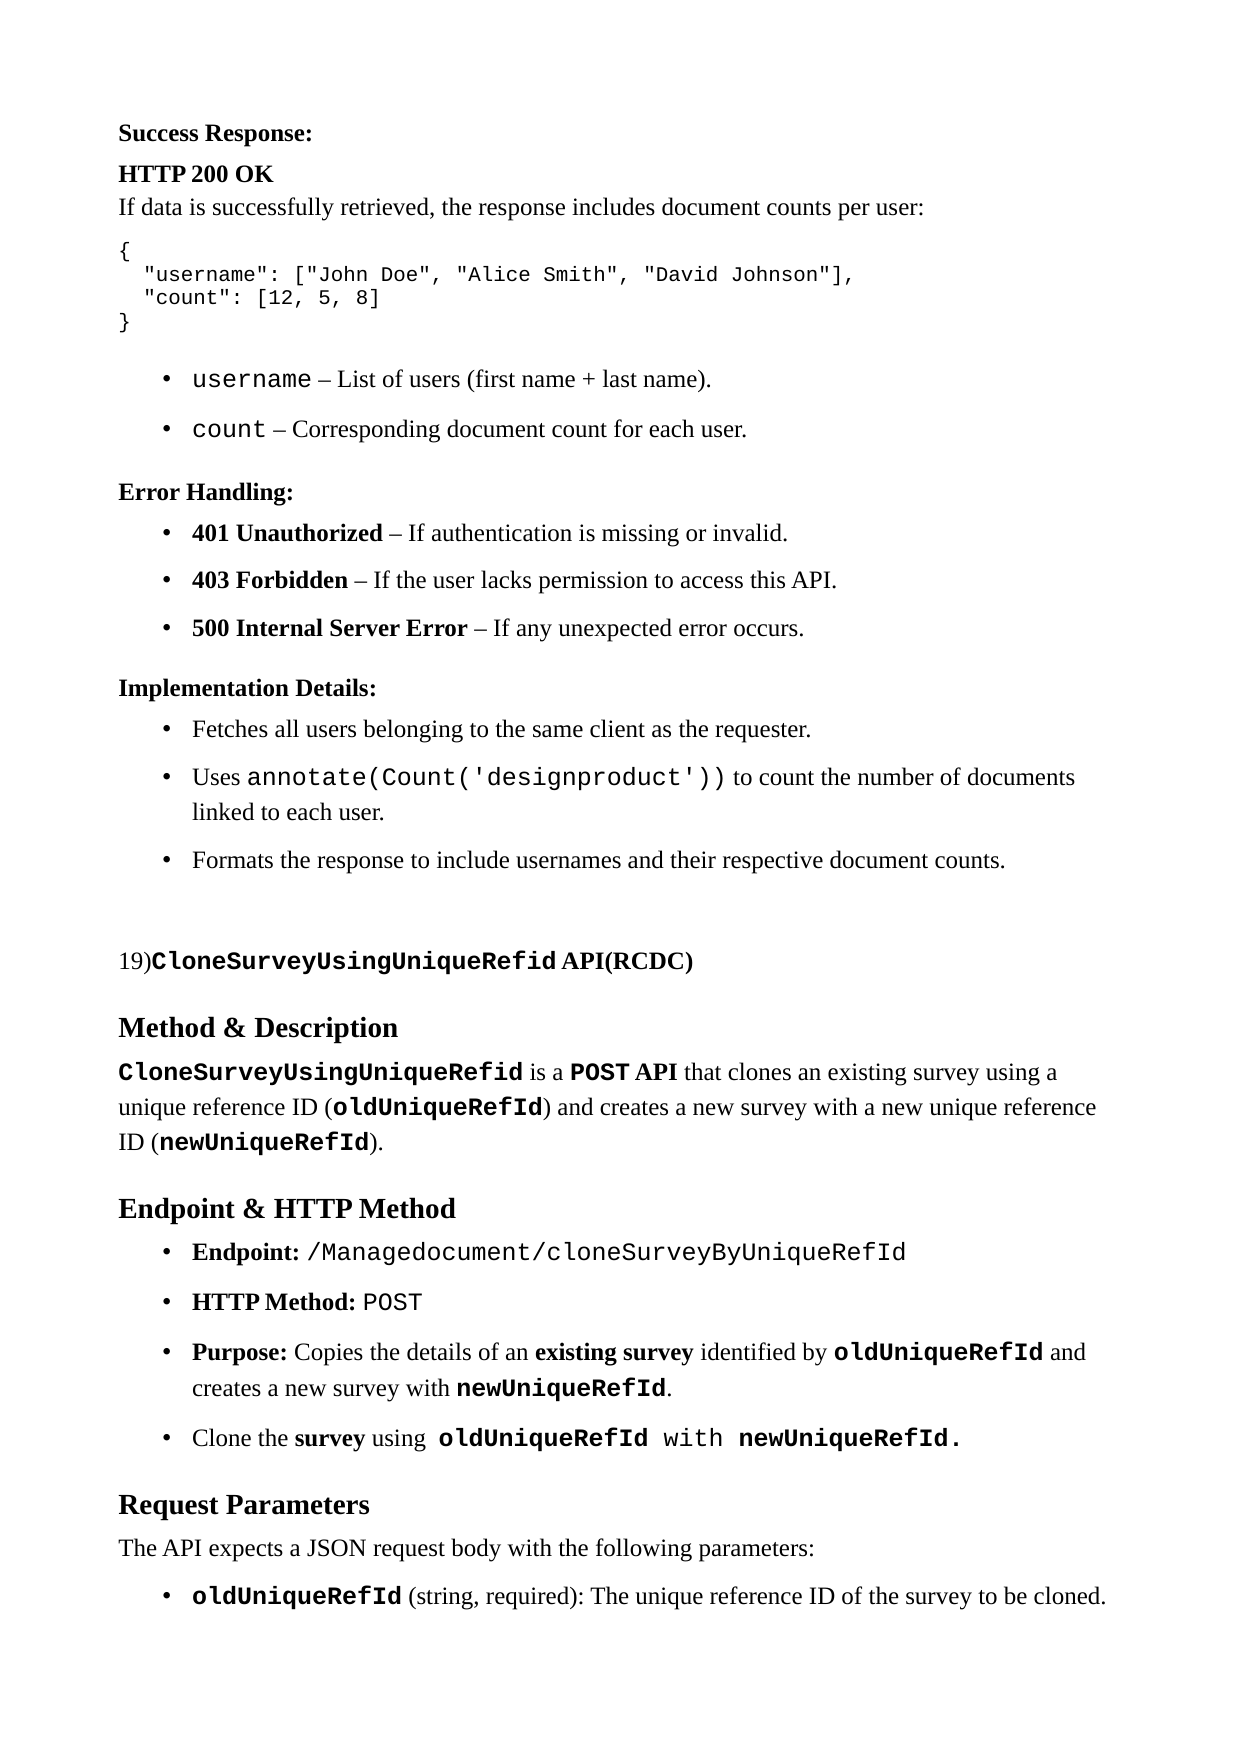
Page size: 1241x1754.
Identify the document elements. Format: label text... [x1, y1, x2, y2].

list Clone the survey using oldUniqueRefId with newUniqueRefId. [162, 1423, 1122, 1453]
subtitle Request Parameters [118, 1487, 1122, 1521]
text "count": [12, 5, 8] [118, 287, 1122, 311]
subtitle Error Handling: [118, 477, 1122, 505]
list Purpose: Copies the details of an existing survey identified by oldUniqueRefId and creates a new survey with newUniqueRefId. [162, 1337, 1122, 1403]
text { [118, 240, 1122, 264]
list count – Corresponding document count for each user. [162, 414, 1122, 445]
list Fetches all users belonging to the same client as the requester. [162, 714, 1122, 743]
text HTTP 200 OK If data is successfully retrieved, the response includes document counts per user: [118, 159, 1122, 221]
list HTTP Method: POST [162, 1287, 1122, 1318]
subtitle Success Response: [118, 118, 1122, 147]
list 403 Forbidden – If the user lacks permission to access this API. [162, 565, 1122, 594]
subtitle Method & Description [118, 1011, 1122, 1044]
list Uses annotate(Count('designproduct')) to count the number of documents linked to each user. [162, 762, 1122, 826]
text CloneSurveyUsingUniqueRefid is a POST API that clones an existing survey using a unique reference ID (oldUniqueRefId) and creates a new survey with a new unique reference ID (newUniqueRefId). [118, 1057, 1122, 1158]
subtitle Implementation Details: [118, 673, 1122, 702]
text } [118, 311, 1122, 334]
list 401 Unauthorized – If authentication is missing or invalid. [162, 518, 1122, 547]
list username – List of users (first name + last name). [162, 364, 1122, 395]
text "username": ["John Doe", "Alice Smith", "David Johnson"], [118, 264, 1122, 287]
list 500 Internal Server Error – If any unexpected error occurs. [162, 613, 1122, 642]
text The API expects a JSON request body with the following parameters: [118, 1533, 1122, 1562]
list Formats the response to include usernames and their respective document counts. [162, 845, 1122, 873]
text 19)CloneSurveyUsingUniqueRefid API(RCDC) [118, 946, 1122, 977]
list oldUniqueRefId (string, required): The unique reference ID of the survey to be cloned. [162, 1581, 1122, 1612]
subtitle Endpoint & HTTP Method [118, 1191, 1122, 1225]
list Endpoint: /Managedocument/cloneSurveyByUniqueRefId [162, 1237, 1122, 1268]
